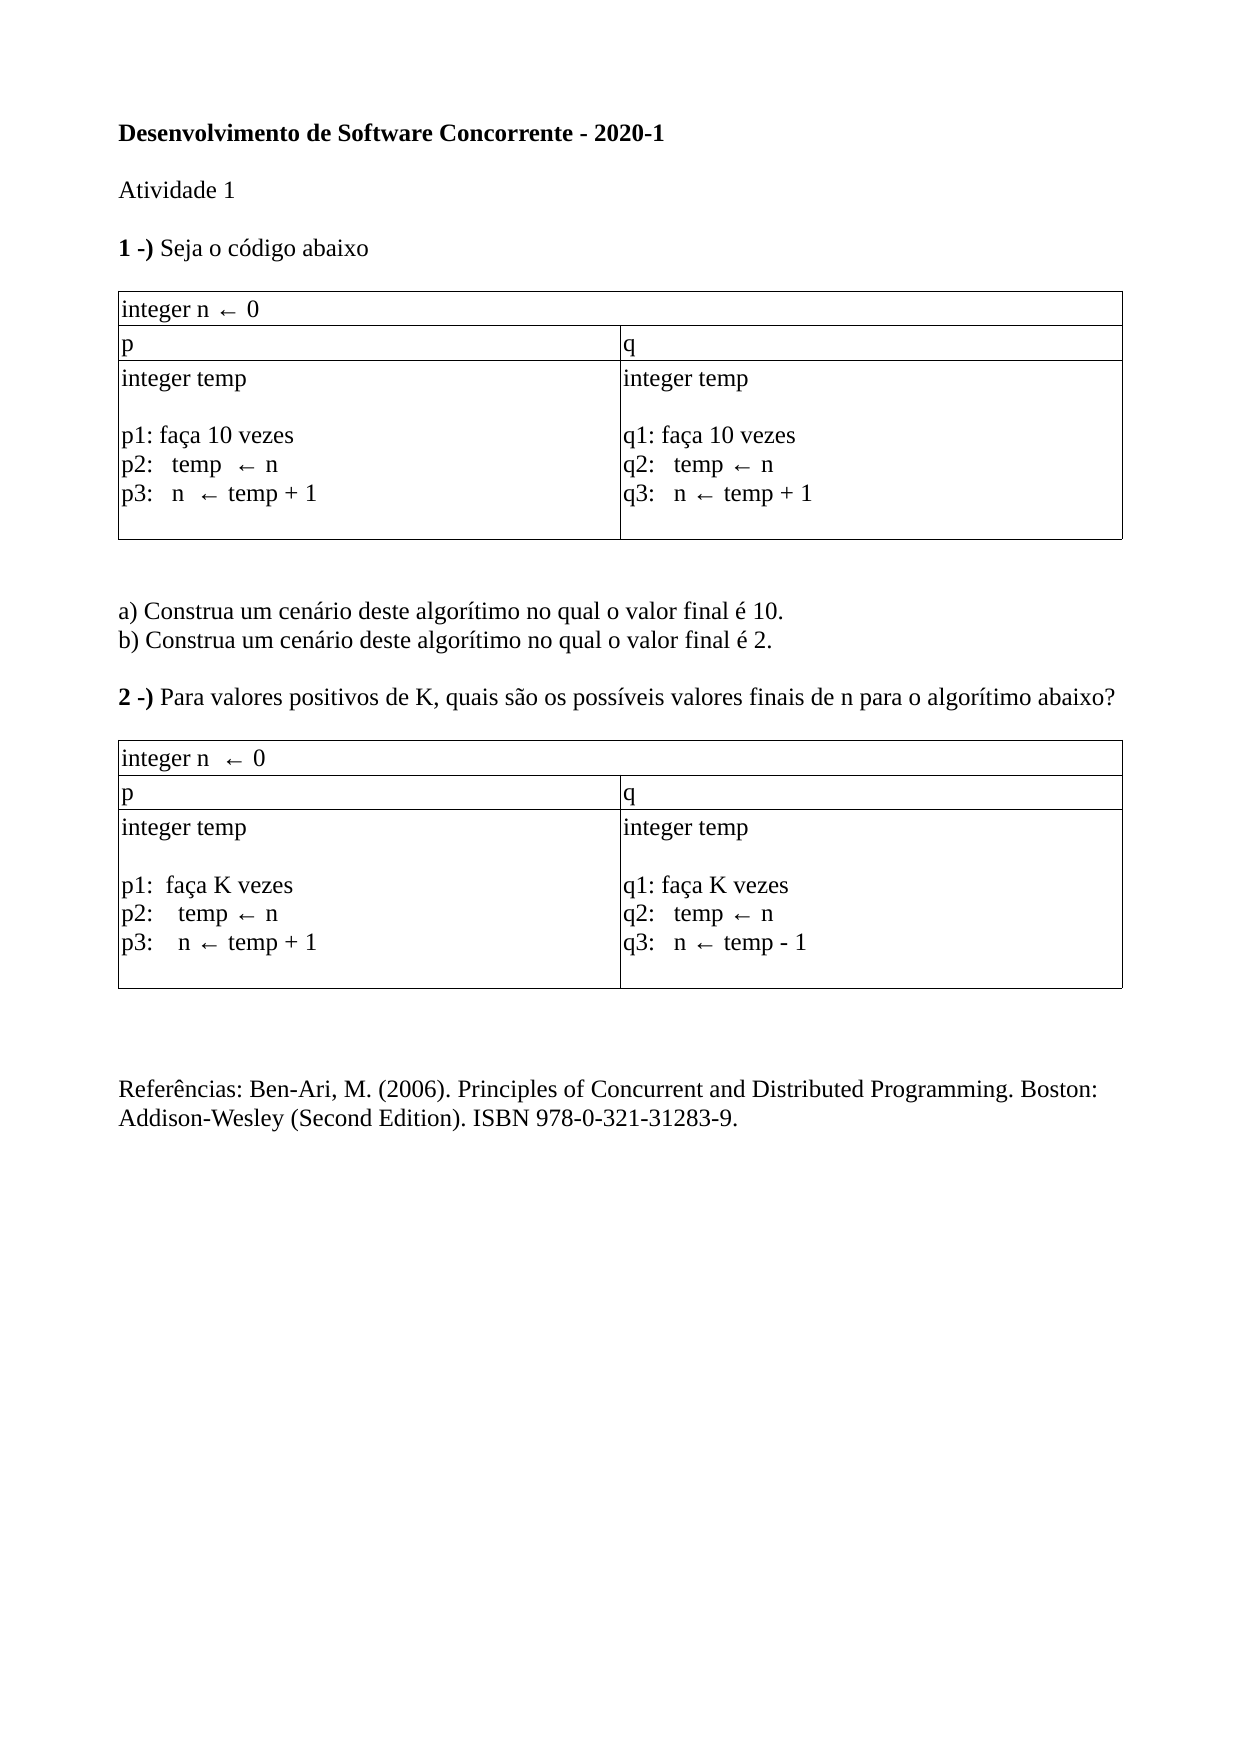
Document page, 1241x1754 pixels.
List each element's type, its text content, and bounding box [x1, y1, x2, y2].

table_cell integer temp p1: faça K vezes p2: temp ← n p3: n ← temp + 1 [119, 810, 620, 988]
table_cell integer temp p1: faça 10 vezes p2: temp ← n p3: n ← temp + 1 [119, 361, 620, 538]
table_cell integer temp q1: faça K vezes q2: temp ← n q3: n ← temp - 1 [621, 810, 1122, 988]
text a) Construa um cenário deste algorítimo no qual o valor final é 10. [118, 596, 1122, 625]
text 1 -) Seja o código abaixo [118, 233, 1122, 262]
table_header integer n ← 0 [119, 741, 1122, 774]
table_cell p [119, 776, 620, 809]
text Atividade 1 [118, 176, 1122, 204]
table_cell q [621, 776, 1122, 809]
table_cell integer temp q1: faça 10 vezes q2: temp ← n q3: n ← temp + 1 [621, 361, 1122, 538]
text Referências: Ben-Ari, M. (2006). Principles of Concurrent and Distributed Programming. Boston: Addison-Wesley (Second Edition). ISBN 978-0-321-31283-9. [118, 1074, 1122, 1131]
text b) Construa um cenário deste algorítimo no qual o valor final é 2. [118, 625, 1122, 653]
table_header integer n ← 0 [119, 292, 1122, 325]
text Desenvolvimento de Software Concorrente - 2020-1 [118, 118, 1122, 147]
text 2 -) Para valores positivos de K, quais são os possíveis valores finais de n para o algorítimo abaixo? [118, 682, 1122, 711]
table_cell q [621, 326, 1122, 360]
table_cell p [119, 326, 620, 360]
